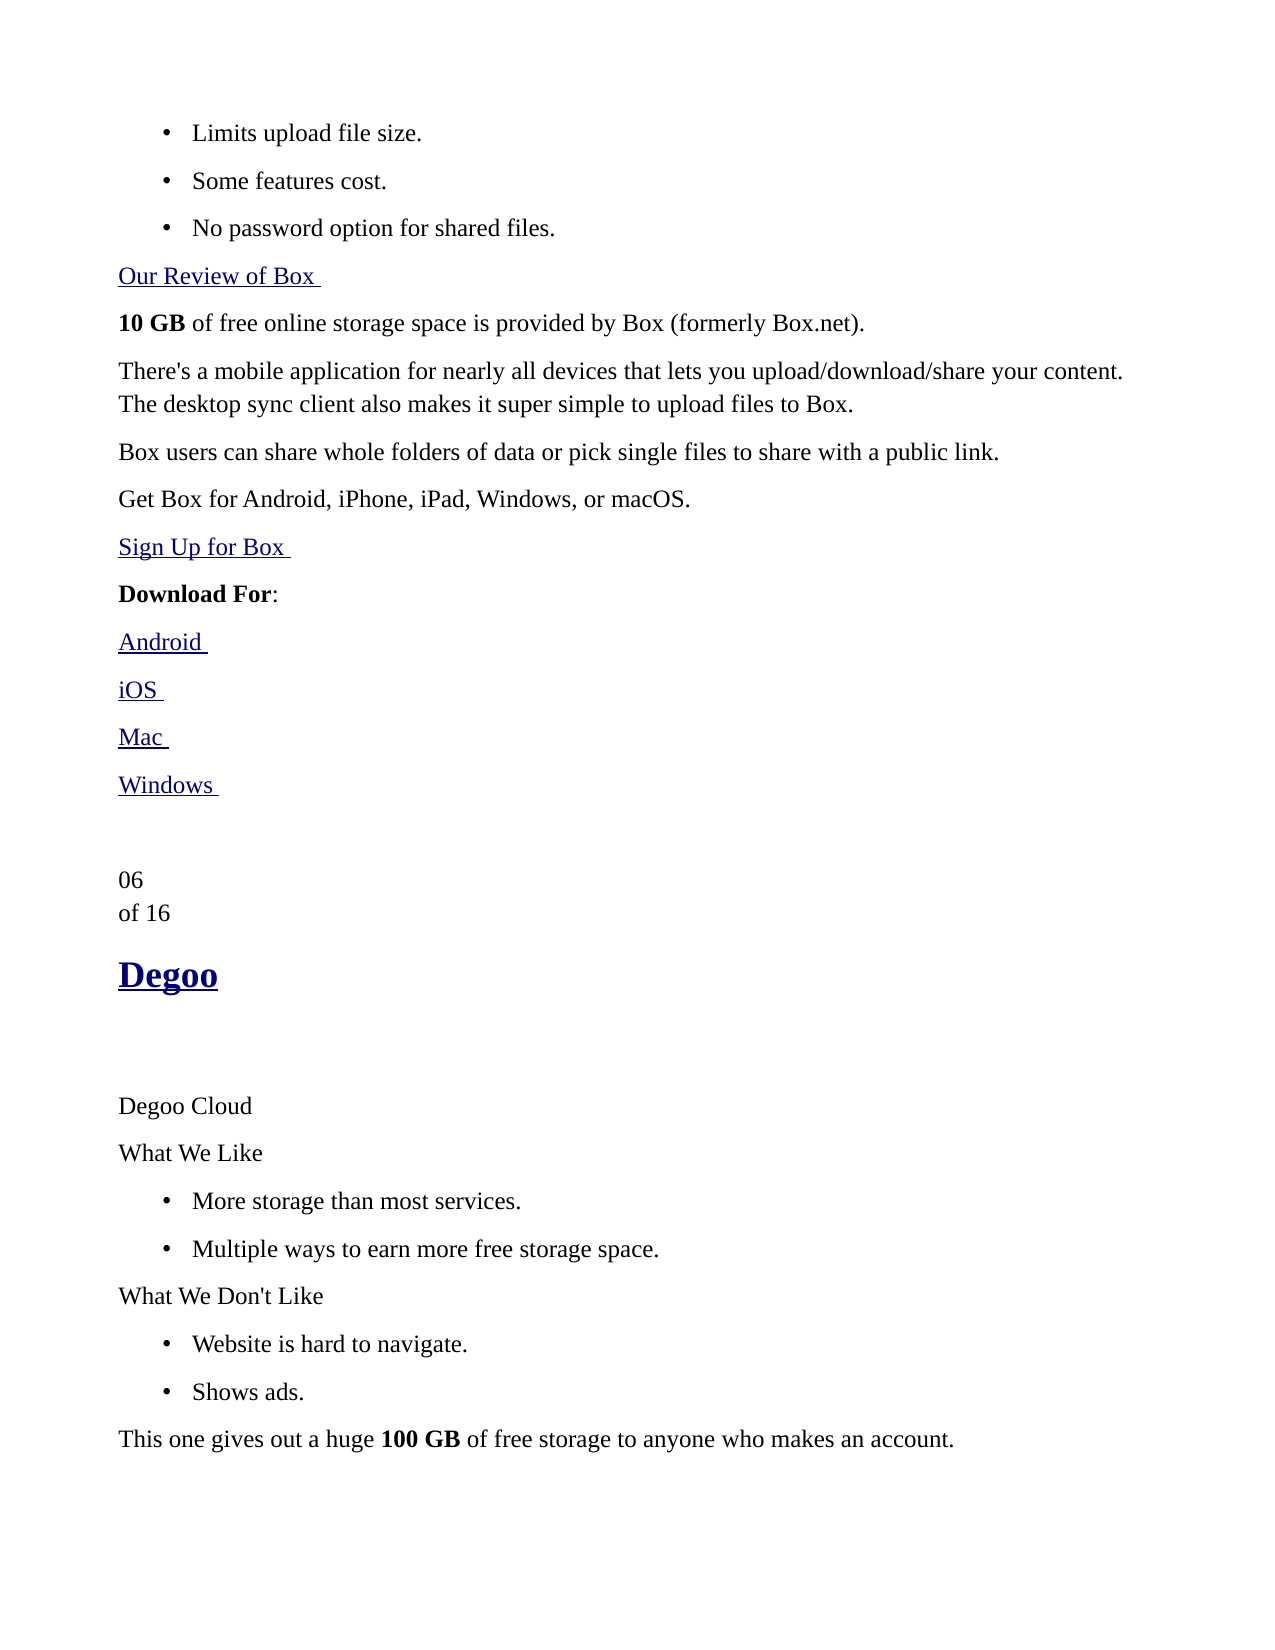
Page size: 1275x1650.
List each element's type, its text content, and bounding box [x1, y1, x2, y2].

list Shows ads. [162, 1377, 1157, 1405]
text What We Like [118, 1138, 1157, 1167]
text Degoo Cloud [118, 1091, 1157, 1120]
text of 16 [118, 898, 1157, 927]
list More storage than most services. [162, 1186, 1157, 1215]
text Our Review of Box [118, 261, 1157, 290]
list Limits upload file size. [162, 118, 1157, 147]
text This one gives out a huge 100 GB of free storage to anyone who makes an account. [118, 1424, 1157, 1453]
text Android [118, 627, 1157, 656]
text 06 [118, 865, 1157, 894]
list Website is hard to navigate. [162, 1329, 1157, 1358]
text Mac [118, 722, 1157, 751]
list No password option for shared files. [162, 213, 1157, 242]
subtitle Degoo [118, 952, 1157, 995]
text Sign Up for Box [118, 532, 1157, 561]
list Some features cost. [162, 166, 1157, 194]
text Box users can share whole folders of data or pick single files to share with a public link. [118, 437, 1157, 466]
list Multiple ways to earn more free storage space. [162, 1234, 1157, 1262]
text 10 GB of free online storage space is provided by Box (formerly Box.net). [118, 308, 1157, 337]
text Windows [118, 770, 1157, 799]
text There's a mobile application for nearly all devices that lets you upload/download/share your content. The desktop sync client also makes it super simple to upload files to Box. [118, 356, 1157, 418]
text Download For: [118, 579, 1157, 608]
text Get Box for Android, iPhone, iPad, Windows, or macOS. [118, 484, 1157, 513]
text What We Don't Like [118, 1281, 1157, 1310]
text iOS [118, 675, 1157, 703]
